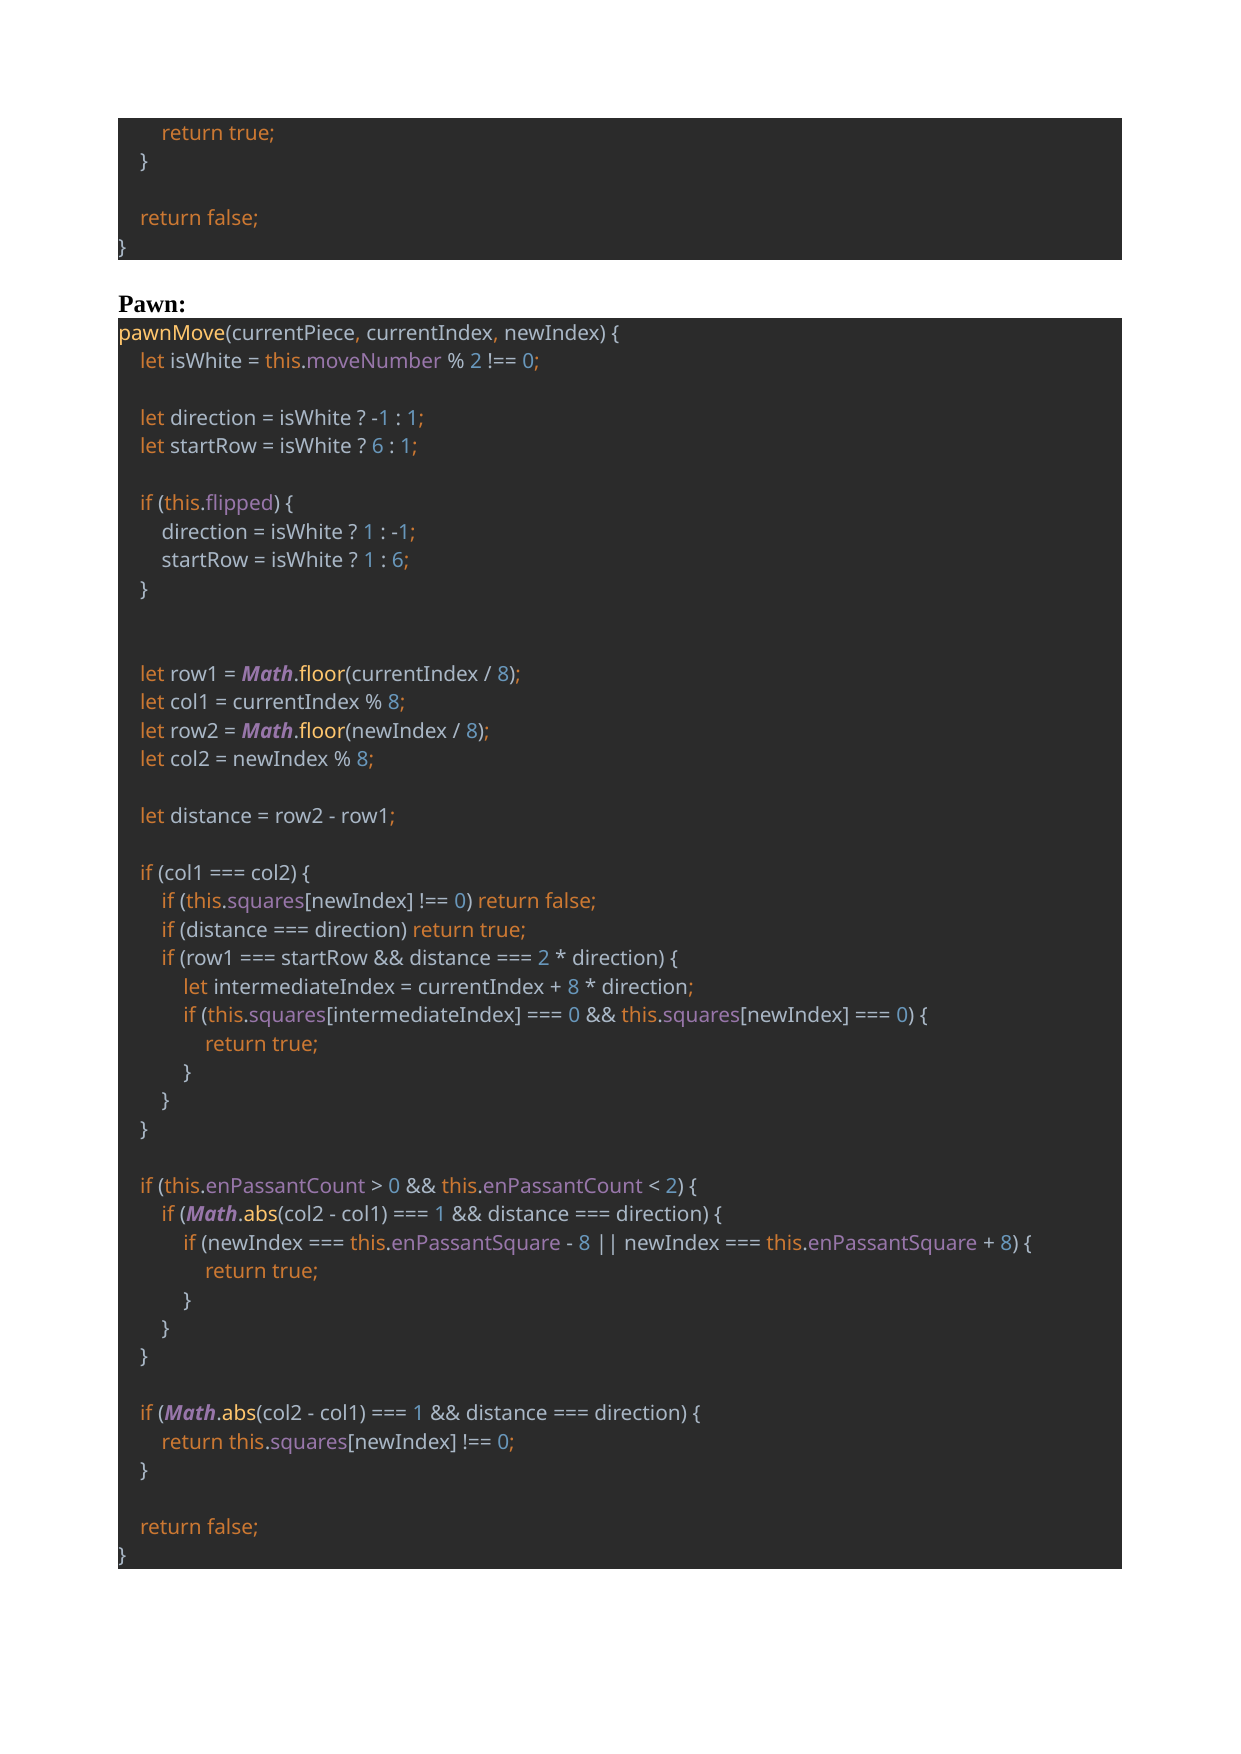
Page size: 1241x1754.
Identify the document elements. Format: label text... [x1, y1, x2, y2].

text pawnMove(currentPiece, currentIndex, newIndex) { let isWhite = this.moveNumber % 2 !== 0; let direction = isWhite ? -1 : 1; let startRow = isWhite ? 6 : 1; if (this.flipped) { direction = isWhite ? 1 : -1; startRow = isWhite ? 1 : 6; } let row1 = Math.floor(currentIndex / 8); let col1 = currentIndex % 8; let row2 = Math.floor(newIndex / 8); let col2 = newIndex % 8; let distance = row2 - row1; if (col1 === col2) { if (this.squares[newIndex] !== 0) return false; if (distance === direction) return true; if (row1 === startRow && distance === 2 * direction) { let intermediateIndex = currentIndex + 8 * direction; if (this.squares[intermediateIndex] === 0 && this.squares[newIndex] === 0) { return true; } } } if (this.enPassantCount > 0 && this.enPassantCount < 2) { if (Math.abs(col2 - col1) === 1 && distance === direction) { if (newIndex === this.enPassantSquare - 8 || newIndex === this.enPassantSquare + 8) { return true; } } } if (Math.abs(col2 - col1) === 1 && distance === direction) { return this.squares[newIndex] !== 0; } return false; } [118, 318, 1122, 1569]
text return true; } return false; } [118, 118, 1122, 260]
text Pawn: [118, 289, 1122, 318]
